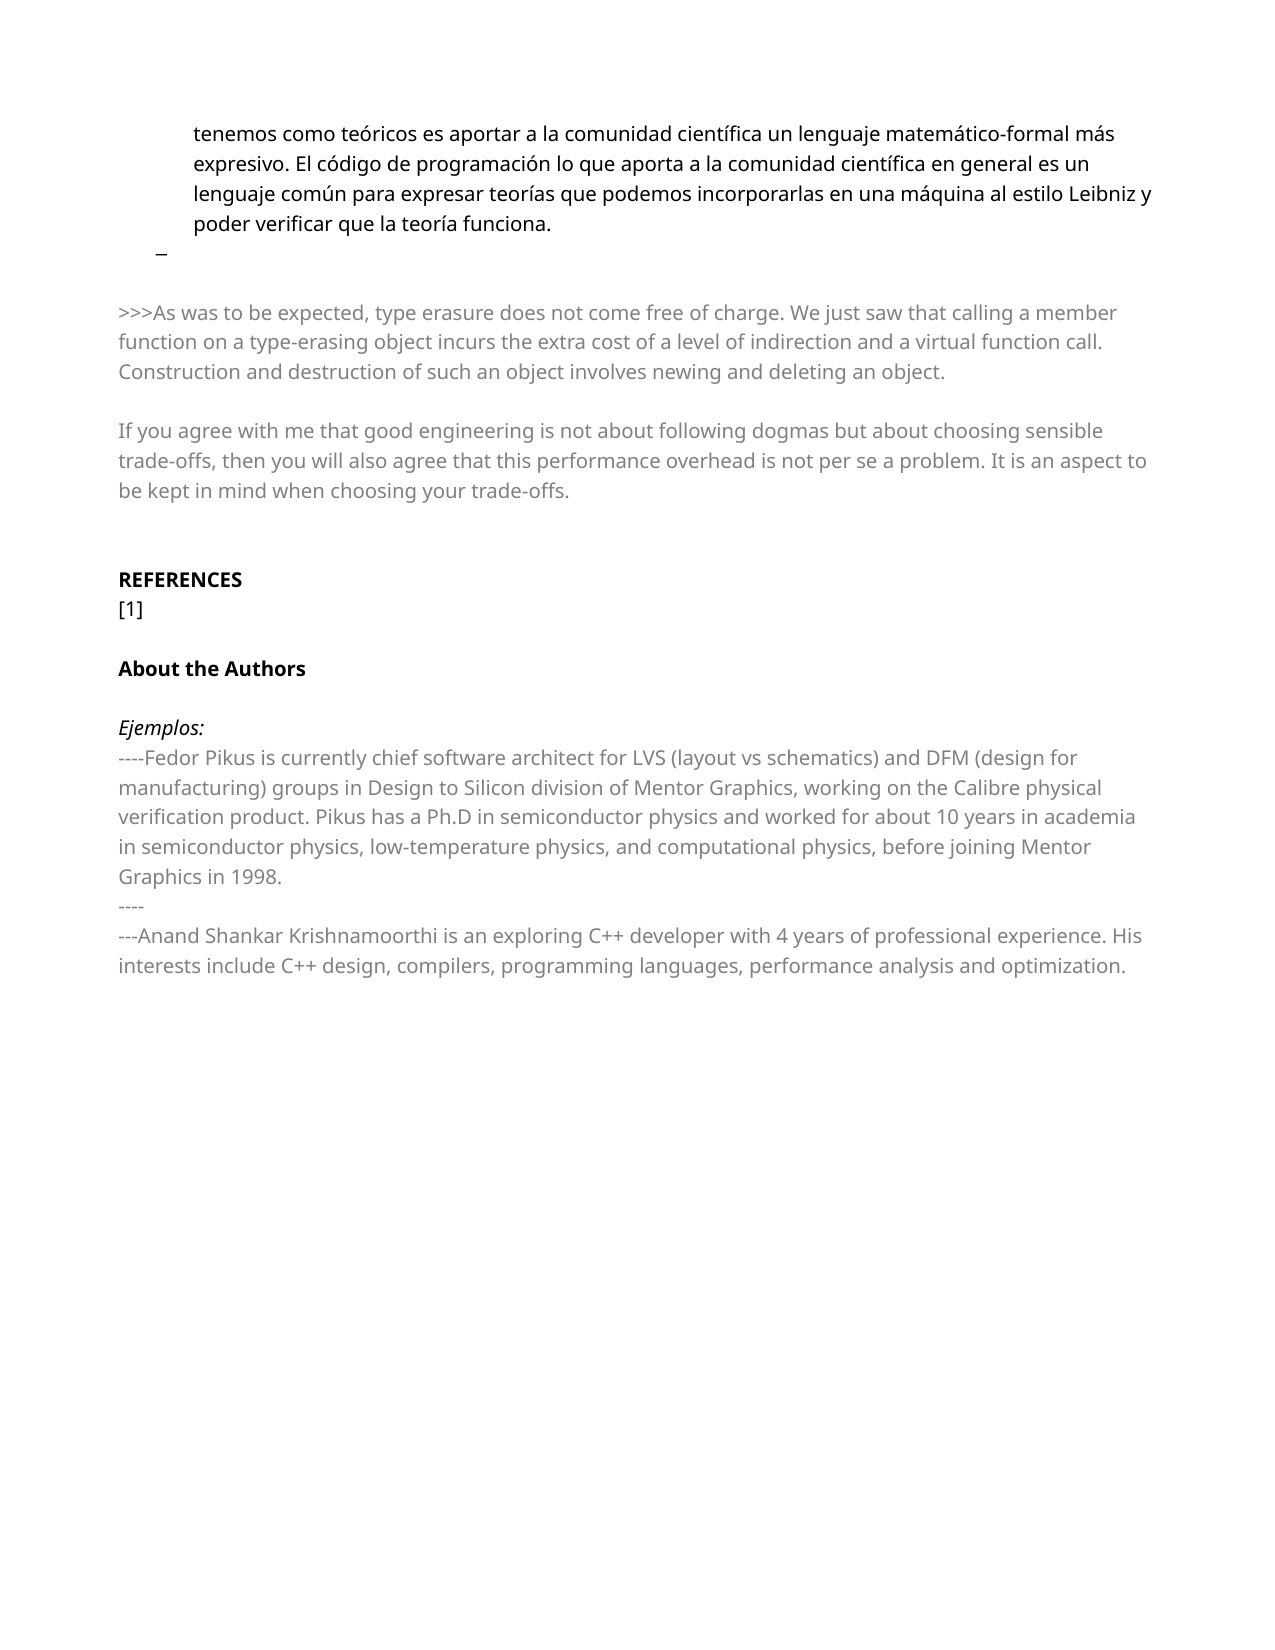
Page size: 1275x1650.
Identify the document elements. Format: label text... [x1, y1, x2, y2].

text >>>As was to be expected, type erasure does not come free of charge. We just saw that calling a member function on a type-erasing object incurs the extra cost of a level of indirection and a virtual function call. Construction and destruction of such an object involves newing and deleting an object. [118, 296, 1157, 385]
text Ejemplos: [118, 712, 1157, 742]
text ---- [118, 890, 1157, 920]
subtitle About the Authors [118, 652, 1157, 682]
text If you agree with me that good engineering is not about following dogmas but about choosing sensible trade-offs, then you will also agree that this performance overhead is not per se a problem. It is an aspect to be kept in mind when choosing your trade-offs. [118, 415, 1157, 504]
text [1] [118, 593, 1157, 623]
subtitle REFERENCES [118, 563, 1157, 593]
text ---Anand Shankar Krishnamoorthi is an exploring C++ developer with 4 years of professional experience. His interests include C++ design, compilers, programming languages, performance analysis and optimization. [118, 920, 1157, 979]
text ----Fedor Pikus is currently chief software architect for LVS (layout vs schematics) and DFM (design for manufacturing) groups in Design to Silicon division of Mentor Graphics, working on the Calibre physical verification product. Pikus has a Ph.D in semiconductor physics and worked for about 10 years in academia in semiconductor physics, low-temperature physics, and computational physics, before joining Mentor Graphics in 1998. [118, 742, 1157, 890]
list tenemos como teóricos es aportar a la comunidad científica un lenguaje matemático-formal más expresivo. El código de programación lo que aporta a la comunidad científica en general es un lenguaje común para expresar teorías que podemos incorporarlas en una máquina al estilo Leibniz y poder verificar que la teoría funciona. [156, 118, 1157, 237]
